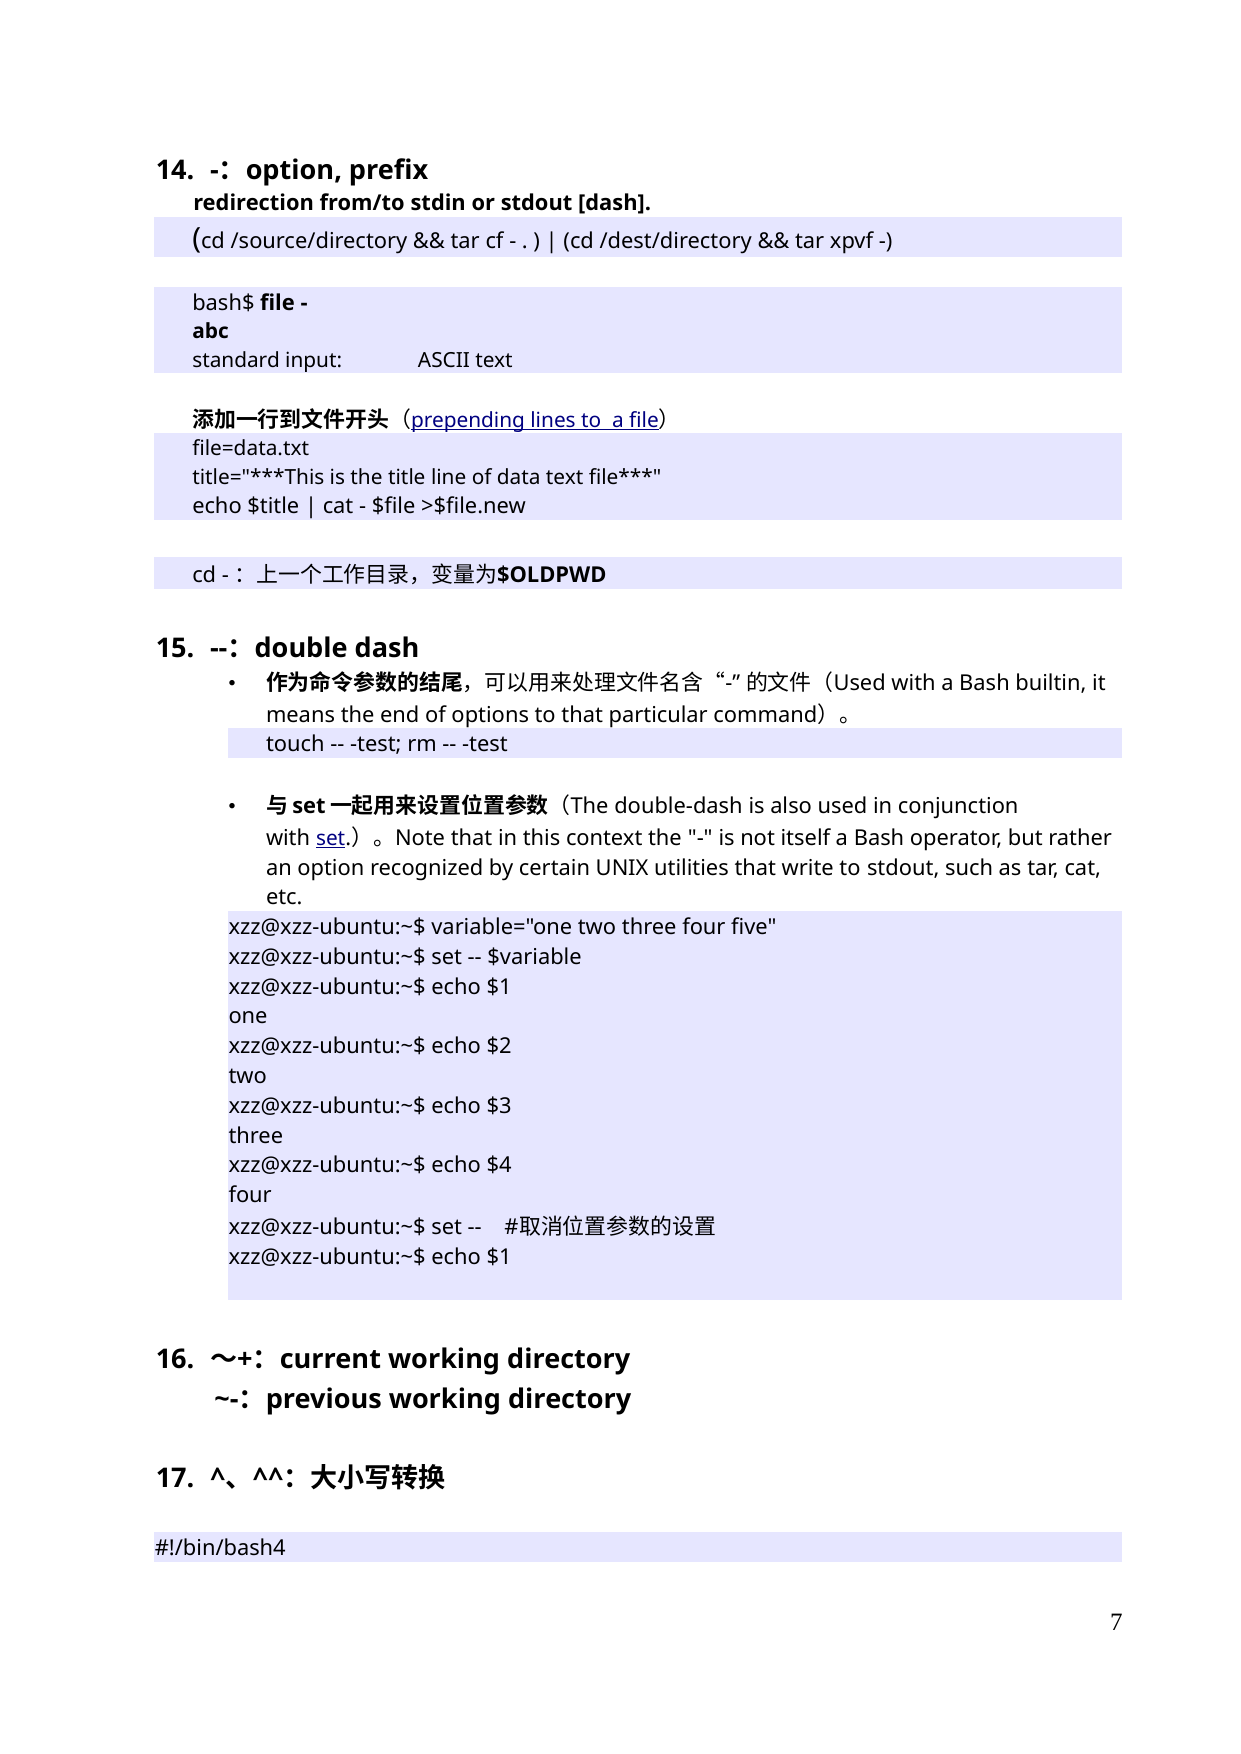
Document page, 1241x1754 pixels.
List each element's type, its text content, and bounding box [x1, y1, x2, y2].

list echo $title | cat - $file >$file.new [154, 490, 1122, 520]
list touch -- -test; rm -- -test [228, 728, 1122, 758]
list (cd /source/directory && tar cf - . ) | (cd /dest/directory && tar xpvf -) [154, 217, 1122, 257]
text one [228, 1001, 1122, 1030]
list 与set一起用来设置位置参数（The double-dash is also used in conjunction with set.）。Note that in this context the "-" is not itself a Bash operator, but rather an option recognized by certain UNIX utilities that write to stdout, such as tar, cat, etc. [228, 788, 1122, 911]
list abc [154, 316, 1122, 345]
list cd - ：上一个工作目录，变量为$OLDPWD [154, 557, 1122, 589]
text xzz@xzz-ubuntu:~$ echo $2 [228, 1030, 1122, 1060]
text xzz@xzz-ubuntu:~$ echo $1 [228, 1241, 1122, 1271]
list file=data.txt [154, 433, 1122, 462]
list 作为命令参数的结尾，可以用来处理文件名含“-” 的文件（Used with a Bash builtin, it means the end of options to that particular command）。 [228, 665, 1122, 728]
list ^、^^：大小写转换 [156, 1456, 1122, 1495]
list ~-：previous working directory [156, 1377, 1122, 1416]
text four [228, 1179, 1122, 1209]
text xzz@xzz-ubuntu:~$ set -- #取消位置参数的设置 [228, 1209, 1122, 1241]
list redirection from/to stdin or stdout [dash]. [156, 187, 1122, 217]
list bash$ file - [154, 287, 1122, 316]
text xzz@xzz-ubuntu:~$ set -- $variable [228, 941, 1122, 971]
text xzz@xzz-ubuntu:~$ variable="one two three four five" [228, 911, 1122, 941]
list -：option, prefix [156, 148, 1122, 187]
text xzz@xzz-ubuntu:~$ echo $3 [228, 1090, 1122, 1120]
list title="***This is the title line of data text file***" [154, 462, 1122, 490]
list 添加一行到文件开头（prepending lines to a file） [154, 402, 1122, 433]
text xzz@xzz-ubuntu:~$ echo $1 [228, 971, 1122, 1001]
list standard input: ASCII text [154, 345, 1122, 373]
text #!/bin/bash4 [154, 1532, 1122, 1562]
text xzz@xzz-ubuntu:~$ echo $4 [228, 1149, 1122, 1179]
text two [228, 1060, 1122, 1090]
list ～+：current working directory [156, 1337, 1122, 1377]
text three [228, 1120, 1122, 1149]
list --：double dash [156, 626, 1122, 665]
